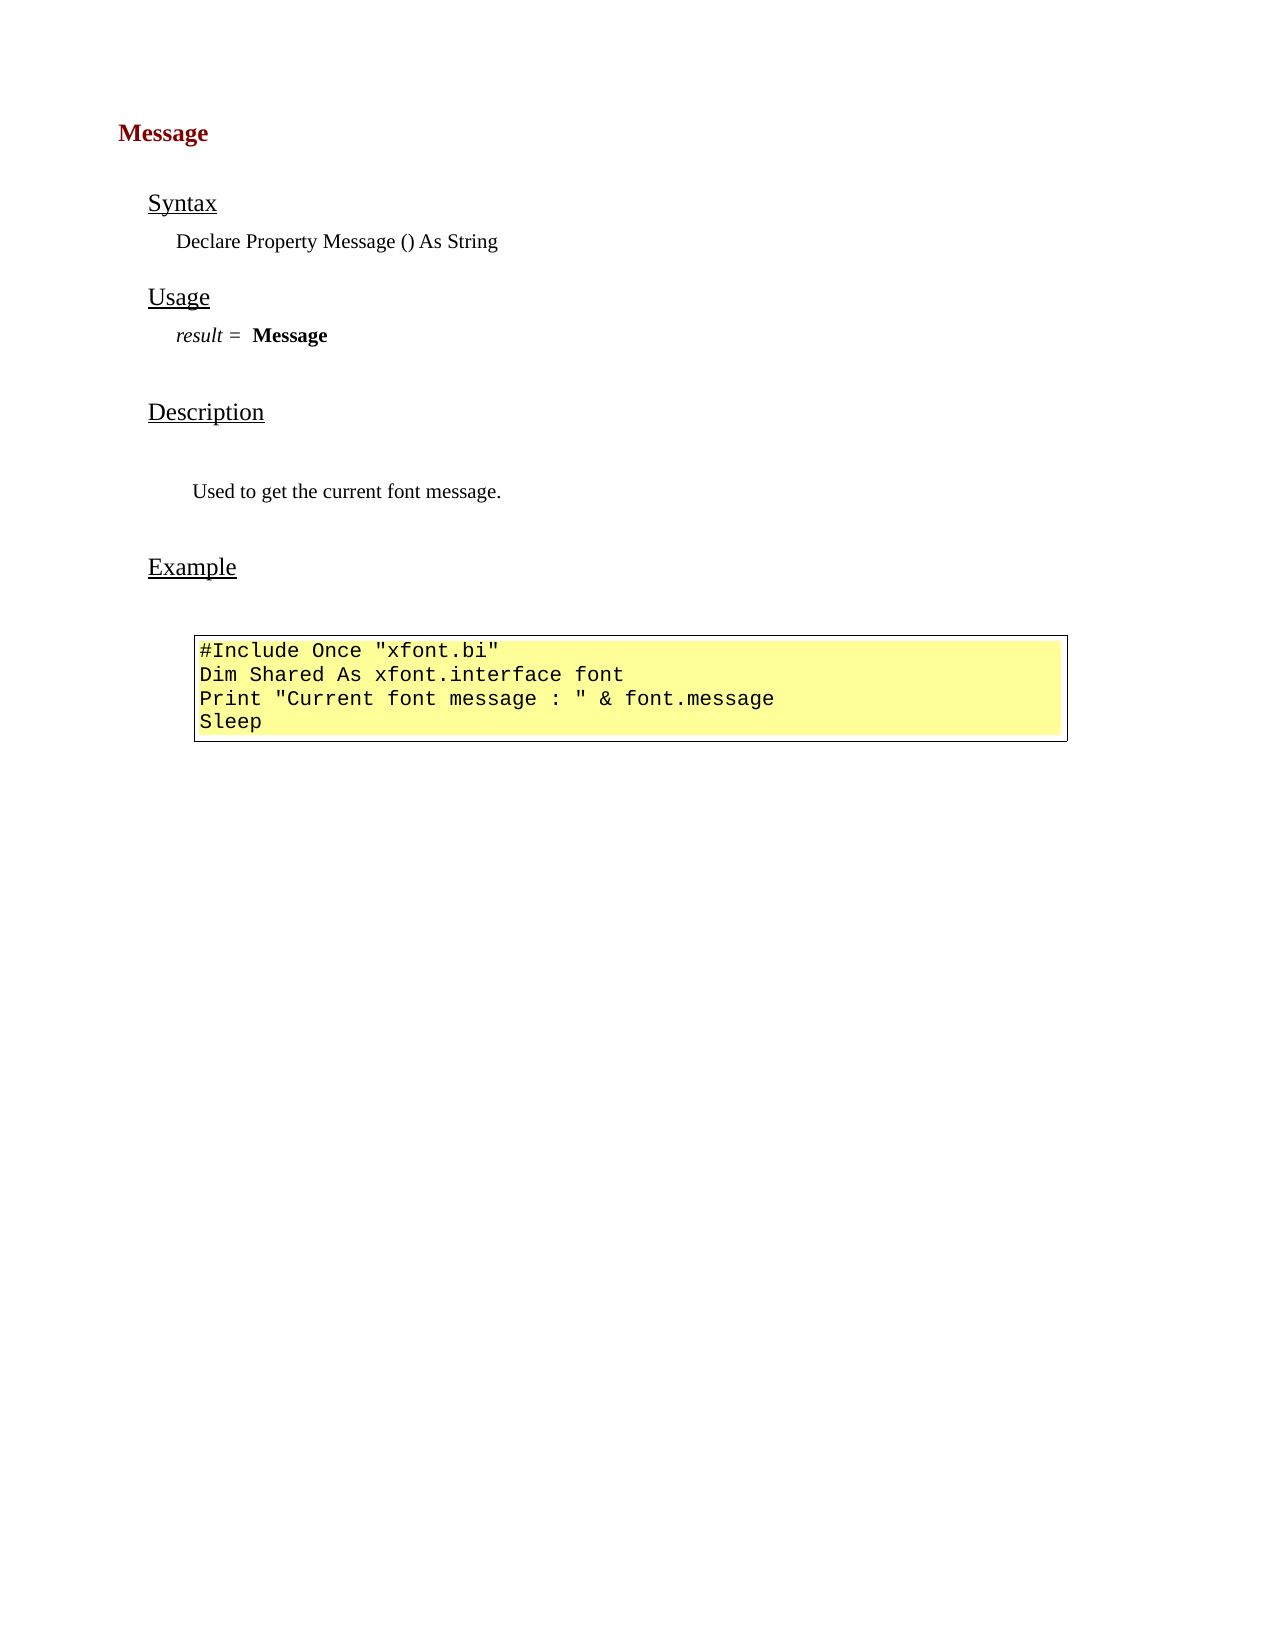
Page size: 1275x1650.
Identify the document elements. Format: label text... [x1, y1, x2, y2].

table_header #Include Once "xfont.bi" Dim Shared As xfont.interface font Print "Current font message : " & font.message Sleep [195, 636, 1067, 741]
text Declare Property Message () As String [176, 229, 1157, 253]
text result = Message [176, 323, 1157, 347]
text Example [148, 552, 1157, 581]
text Used to get the current font message. [118, 479, 1157, 503]
text Syntax [148, 188, 1157, 217]
text Usage [148, 282, 1157, 311]
text Description [148, 397, 1157, 425]
text Message [118, 118, 1157, 147]
